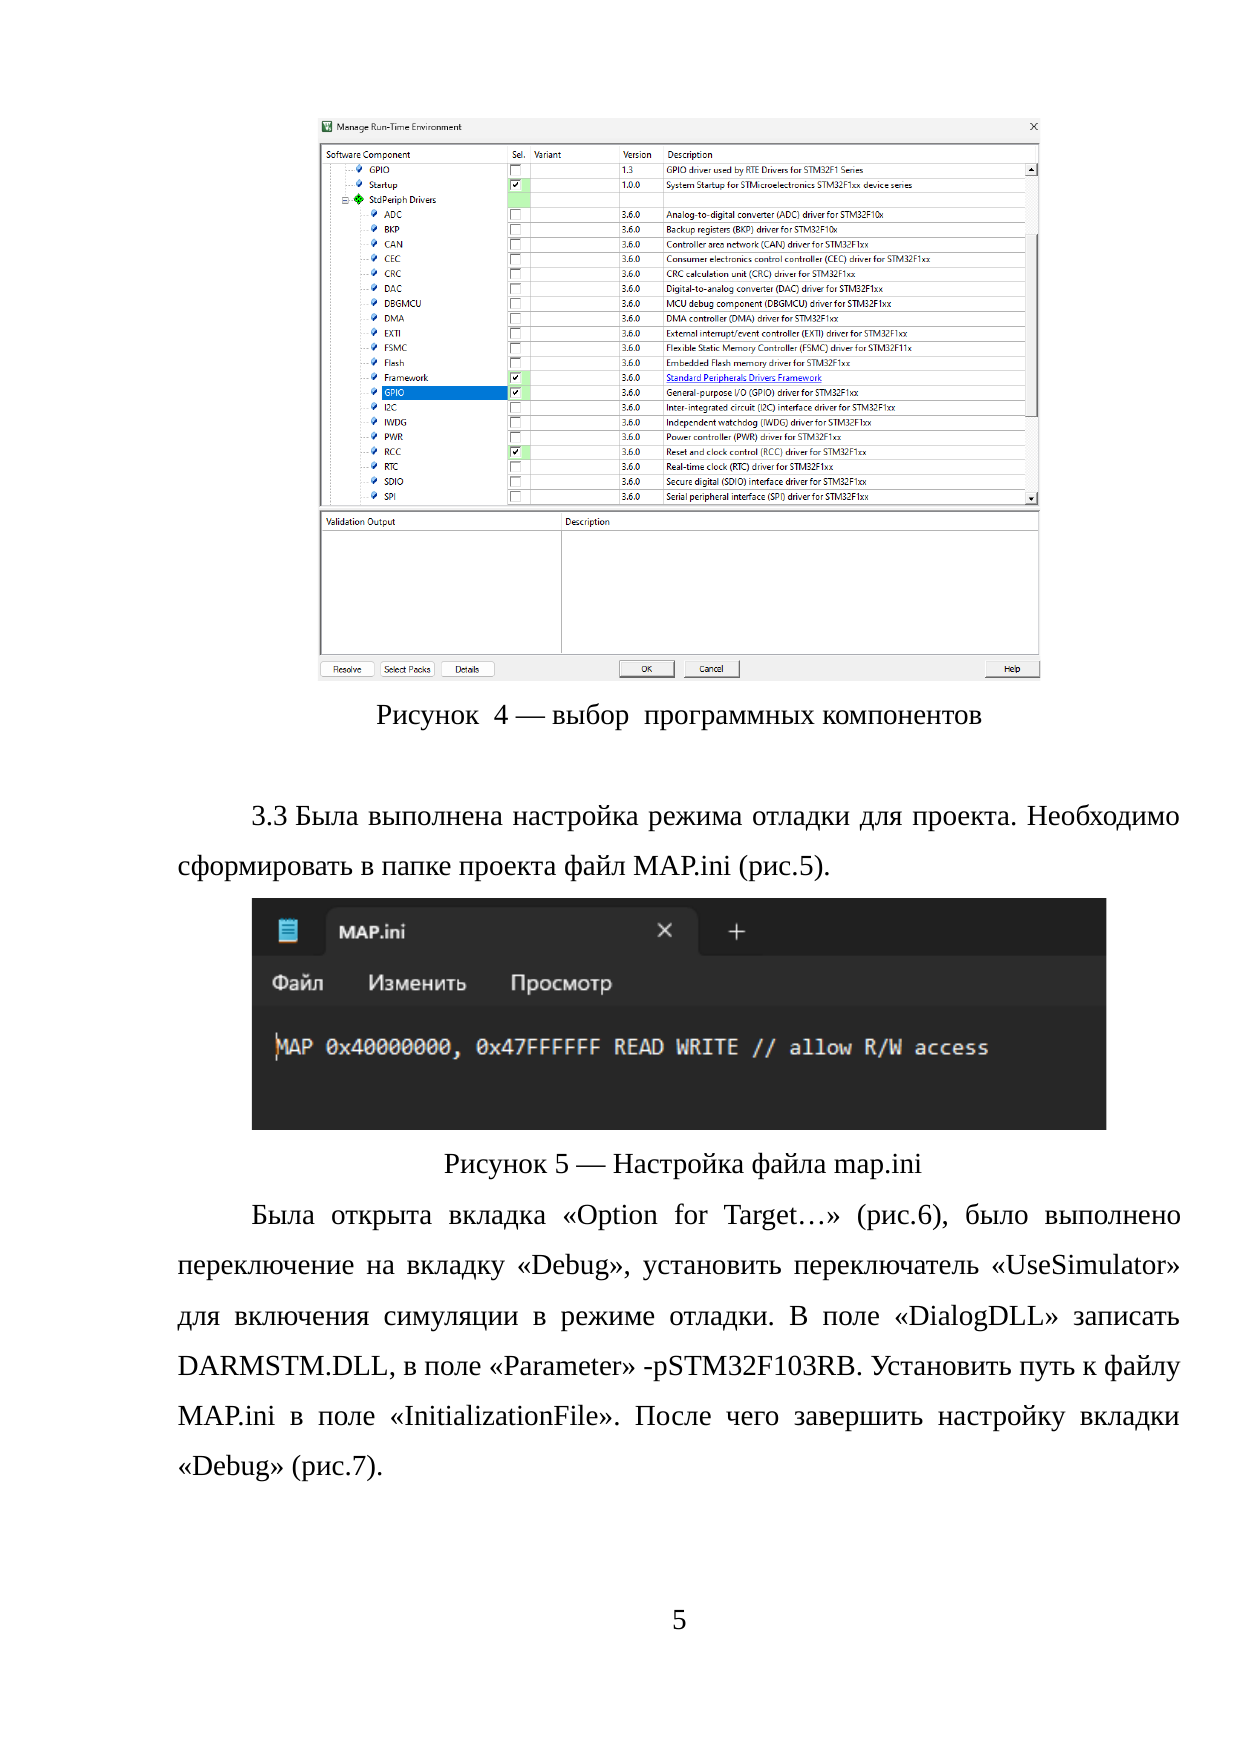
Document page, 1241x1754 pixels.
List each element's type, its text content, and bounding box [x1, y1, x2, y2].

picture [317, 118, 1041, 681]
list Была выполнена настройка режима отладки для проекта. Необходимо сформировать в папке проекта файл MAP.ini (рис.5). [177, 798, 1181, 882]
text Была открыта вкладка «Option for Target…» (рис.6), было выполнено переключение на вкладку «Debug», установить переключатель «UseSimulator» для включения симуляции в режиме отладки. В поле «DialogDLL» записать DARMSTM.DLL, в поле «Parameter» -pSTM32F103RB. Установить путь к файлу MAP.ini в поле «InitializationFile». После чего завершить настройку вкладки «Debug» (рис.7). [177, 1197, 1181, 1482]
picture [251, 898, 1107, 1130]
text Рисунок 5 — Настройка файла map.ini [177, 899, 1181, 1180]
text Рисунок 4 — выбор программных компонентов [177, 118, 1181, 731]
